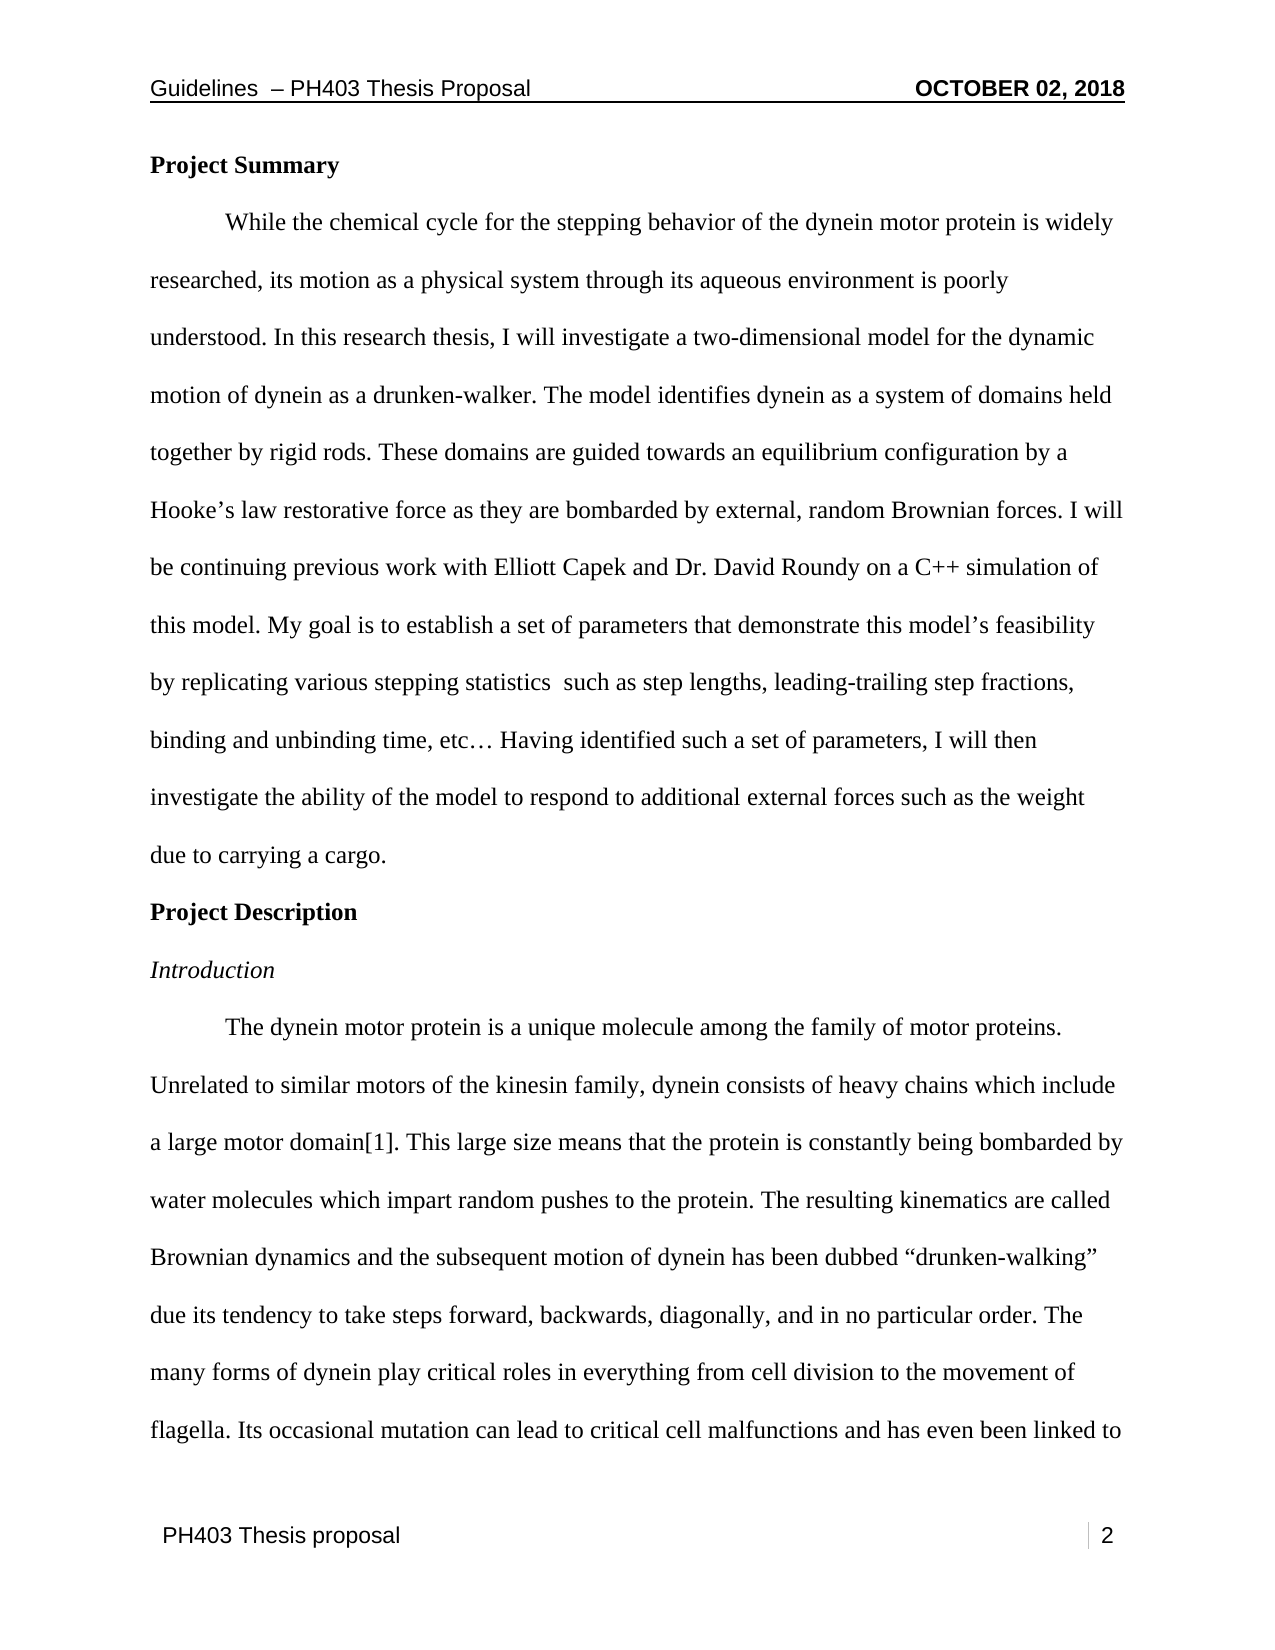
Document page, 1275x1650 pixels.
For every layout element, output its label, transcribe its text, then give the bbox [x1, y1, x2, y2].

text Project Description [150, 897, 1125, 926]
text Introduction [150, 955, 1125, 984]
text Project Summary [150, 150, 1125, 179]
text While the chemical cycle for the stepping behavior of the dynein motor protein is widely researched, its motion as a physical system through its aqueous environment is poorly understood. In this research thesis, I will investigate a two-dimensional model for the dynamic motion of dynein as a drunken-walker. The model identifies dynein as a system of domains held together by rigid rods. These domains are guided towards an equilibrium configuration by a Hooke’s law restorative force as they are bombarded by external, random Brownian forces. I will be continuing previous work with Elliott Capek and Dr. David Roundy on a C++ simulation of this model. My goal is to establish a set of parameters that demonstrate this model’s feasibility by replicating various stepping statistics such as step lengths, leading-trailing step fractions, binding and unbinding time, etc… Having identified such a set of parameters, I will then investigate the ability of the model to respond to additional external forces such as the weight due to carrying a cargo. [150, 207, 1125, 869]
text The dynein motor protein is a unique molecule among the family of motor proteins. Unrelated to similar motors of the kinesin family, dynein consists of heavy chains which include a large motor domain[1]. This large size means that the protein is constantly being bombarded by water molecules which impart random pushes to the protein. The resulting kinematics are called Brownian dynamics and the subsequent motion of dynein has been dubbed “drunken-walking” due its tendency to take steps forward, backwards, diagonally, and in no particular order. The many forms of dynein play critical roles in everything from cell division to the movement of flagella. Its occasional mutation can lead to critical cell malfunctions and has even been linked to [150, 1012, 1125, 1444]
